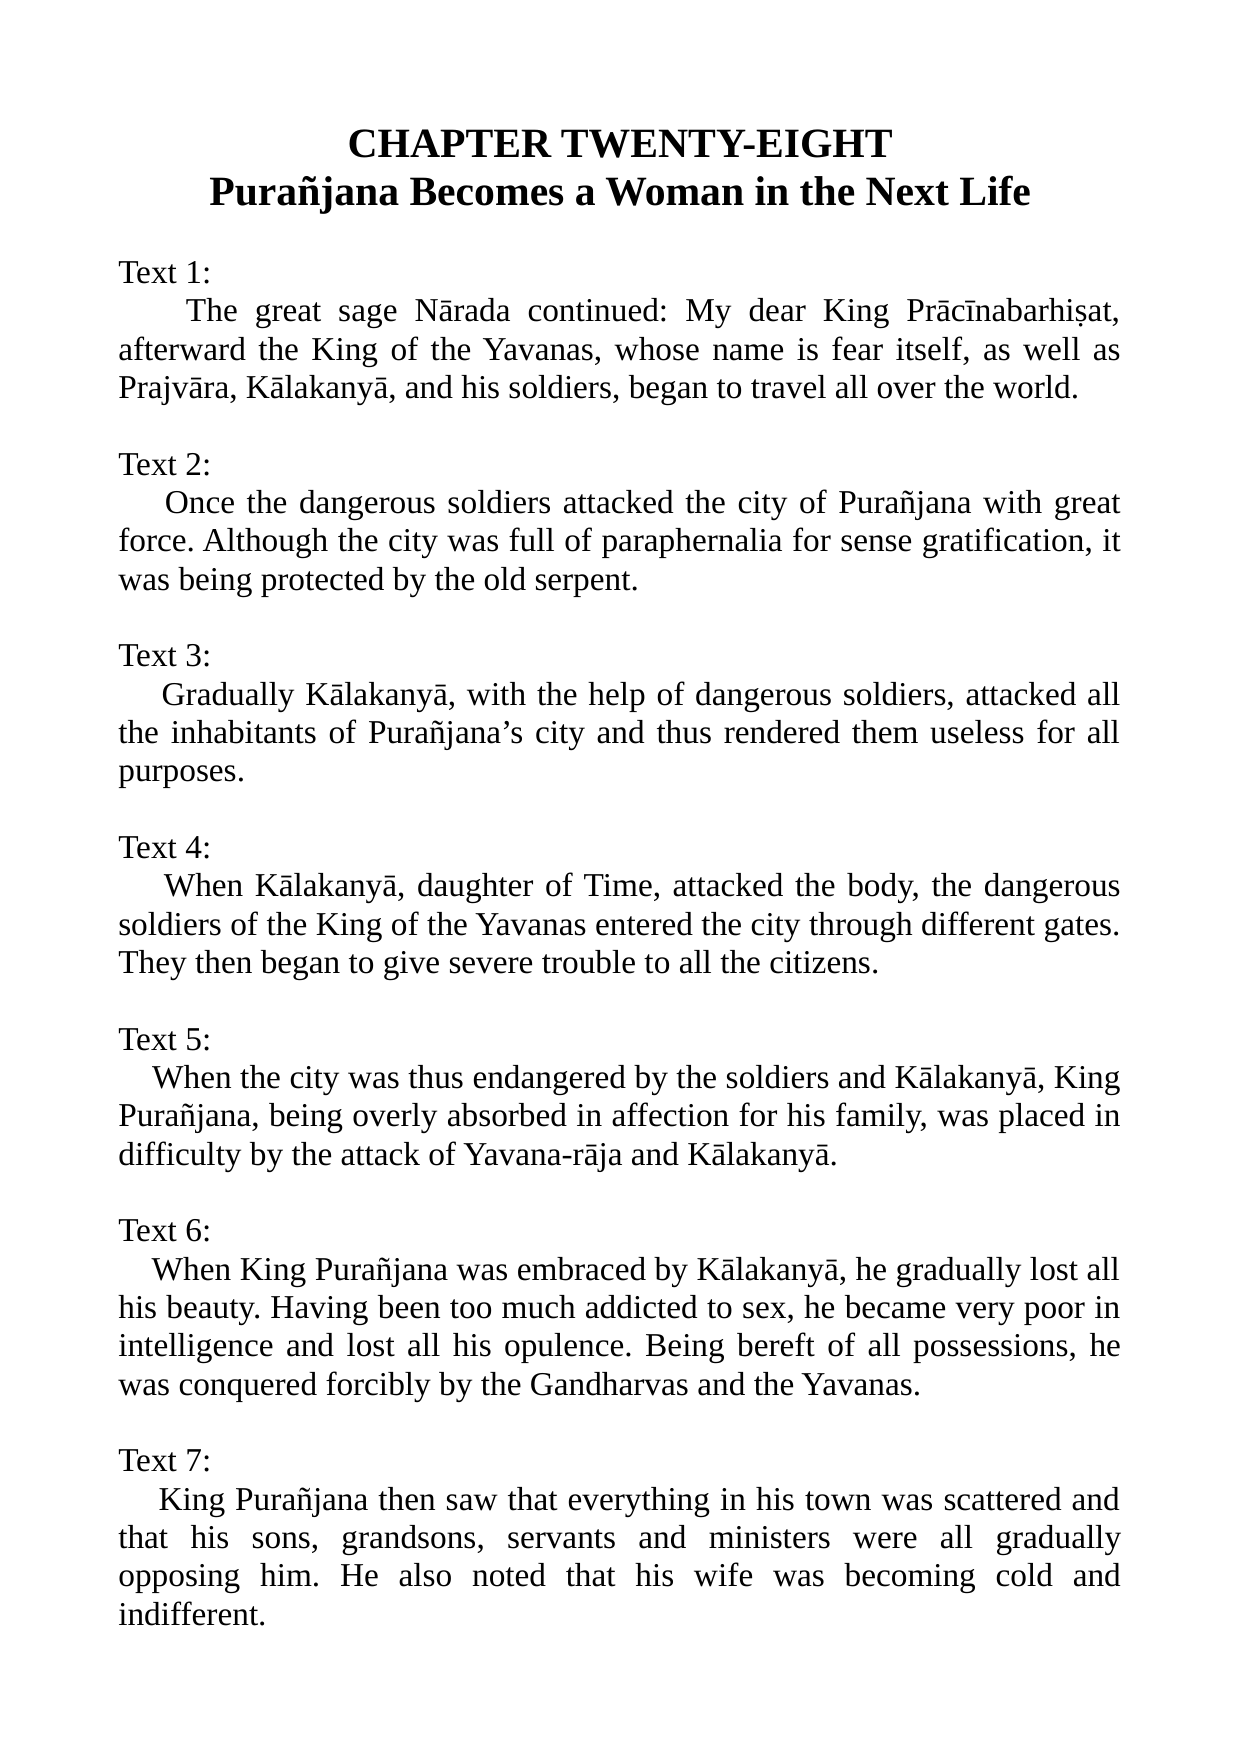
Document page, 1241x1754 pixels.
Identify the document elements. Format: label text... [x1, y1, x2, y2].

text Text 3: [118, 636, 1122, 674]
text When King Purañjana was embraced by Kālakanyā, he gradually lost all his beauty. Having been too much addicted to sex, he became very poor in intelligence and lost all his opulence. Being bereft of all possessions, he was conquered forcibly by the Gandharvas and the Yavanas. [118, 1249, 1122, 1402]
text When the city was thus endangered by the soldiers and Kālakanyā, King Purañjana, being overly absorbed in affection for his family, was placed in difficulty by the attack of Yavana-rāja and Kālakanyā. [118, 1057, 1122, 1172]
text Text 5: [118, 1019, 1122, 1057]
text Once the dangerous soldiers attacked the city of Purañjana with great force. Although the city was full of paraphernalia for sense gratification, it was being protected by the old serpent. [118, 482, 1122, 597]
text King Purañjana then saw that everything in his town was scattered and that his sons, grandsons, servants and ministers were all gradually opposing him. He also noted that his wife was becoming cold and indifferent. [118, 1479, 1122, 1632]
text Purañjana Becomes a Woman in the Next Life [118, 166, 1122, 214]
text CHAPTER TWENTY-EIGHT [118, 118, 1122, 166]
text When Kālakanyā, daughter of Time, attacked the body, the dangerous soldiers of the King of the Yavanas entered the city through different gates. They then began to give severe trouble to all the citizens. [118, 866, 1122, 981]
text Text 4: [118, 827, 1122, 866]
text Text 6: [118, 1211, 1122, 1249]
text Text 1: [118, 252, 1122, 291]
text Text 7: [118, 1441, 1122, 1479]
text Text 2: [118, 444, 1122, 482]
text Gradually Kālakanyā, with the help of dangerous soldiers, attacked all the inhabitants of Purañjana’s city and thus rendered them useless for all purposes. [118, 674, 1122, 789]
text The great sage Nārada continued: My dear King Prācīnabarhiṣat, afterward the King of the Yavanas, whose name is fear itself, as well as Prajvāra, Kālakanyā, and his soldiers, began to travel all over the world. [118, 291, 1122, 406]
